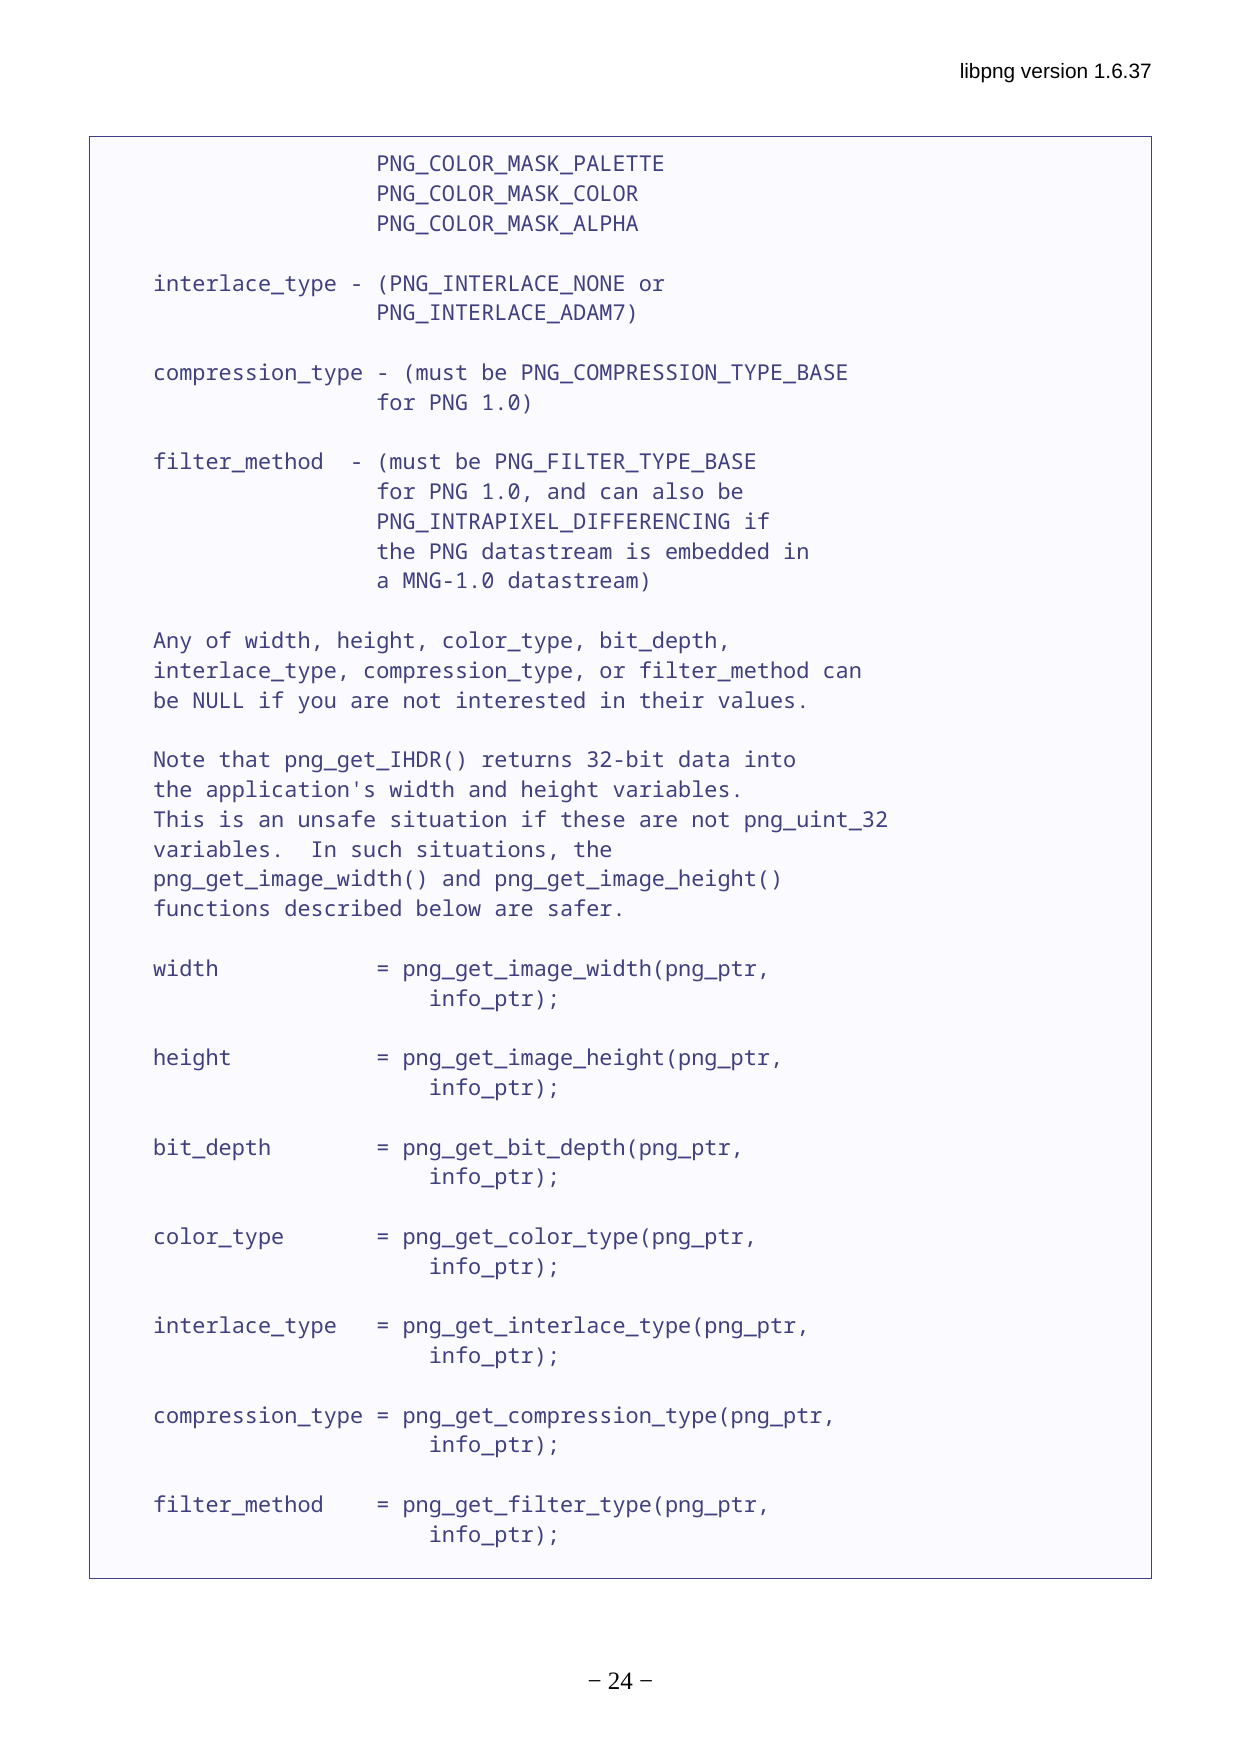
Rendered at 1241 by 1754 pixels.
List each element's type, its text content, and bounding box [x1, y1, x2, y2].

text the PNG datastream is embedded in [90, 524, 1151, 553]
text functions described below are safer. [90, 881, 1151, 911]
text width = png_get_image_width(png_ptr, [90, 941, 1151, 971]
text compression_type = png_get_compression_type(png_ptr, [90, 1388, 1151, 1417]
text info_ptr); [90, 1239, 1151, 1268]
text info_ptr); [90, 1149, 1151, 1179]
text info_ptr); [90, 1507, 1151, 1537]
text Note that png_get_IHDR() returns 32-bit data into [90, 732, 1151, 762]
text info_ptr); [90, 1328, 1151, 1358]
text for PNG 1.0) [90, 375, 1151, 404]
text PNG_COLOR_MASK_PALETTE [90, 137, 1151, 166]
text compression_type - (must be PNG_COMPRESSION_TYPE_BASE [90, 345, 1151, 375]
text bit_depth = png_get_bit_depth(png_ptr, [90, 1119, 1151, 1149]
text info_ptr); [90, 1417, 1151, 1447]
text This is an unsafe situation if these are not png_uint_32 [90, 792, 1151, 822]
text filter_method = png_get_filter_type(png_ptr, [90, 1477, 1151, 1507]
text the application's width and height variables. [90, 762, 1151, 792]
text info_ptr); [90, 971, 1151, 1000]
text PNG_INTERLACE_ADAM7) [90, 285, 1151, 315]
text height = png_get_image_height(png_ptr, [90, 1030, 1151, 1060]
text be NULL if you are not interested in their values. [90, 673, 1151, 702]
text interlace_type - (PNG_INTERLACE_NONE or [90, 256, 1151, 285]
text Any of width, height, color_type, bit_depth, [90, 613, 1151, 643]
text interlace_type = png_get_interlace_type(png_ptr, [90, 1298, 1151, 1328]
text PNG_COLOR_MASK_ALPHA [90, 196, 1151, 226]
text PNG_COLOR_MASK_COLOR [90, 166, 1151, 196]
text PNG_INTRAPIXEL_DIFFERENCING if [90, 494, 1151, 524]
text interlace_type, compression_type, or filter_method can [90, 643, 1151, 673]
text filter_method - (must be PNG_FILTER_TYPE_BASE [90, 434, 1151, 464]
text info_ptr); [90, 1060, 1151, 1090]
text a MNG-1.0 datastream) [90, 553, 1151, 583]
text for PNG 1.0, and can also be [90, 464, 1151, 494]
text png_get_image_width() and png_get_image_height() [90, 851, 1151, 881]
text color_type = png_get_color_type(png_ptr, [90, 1209, 1151, 1239]
text variables. In such situations, the [90, 822, 1151, 851]
